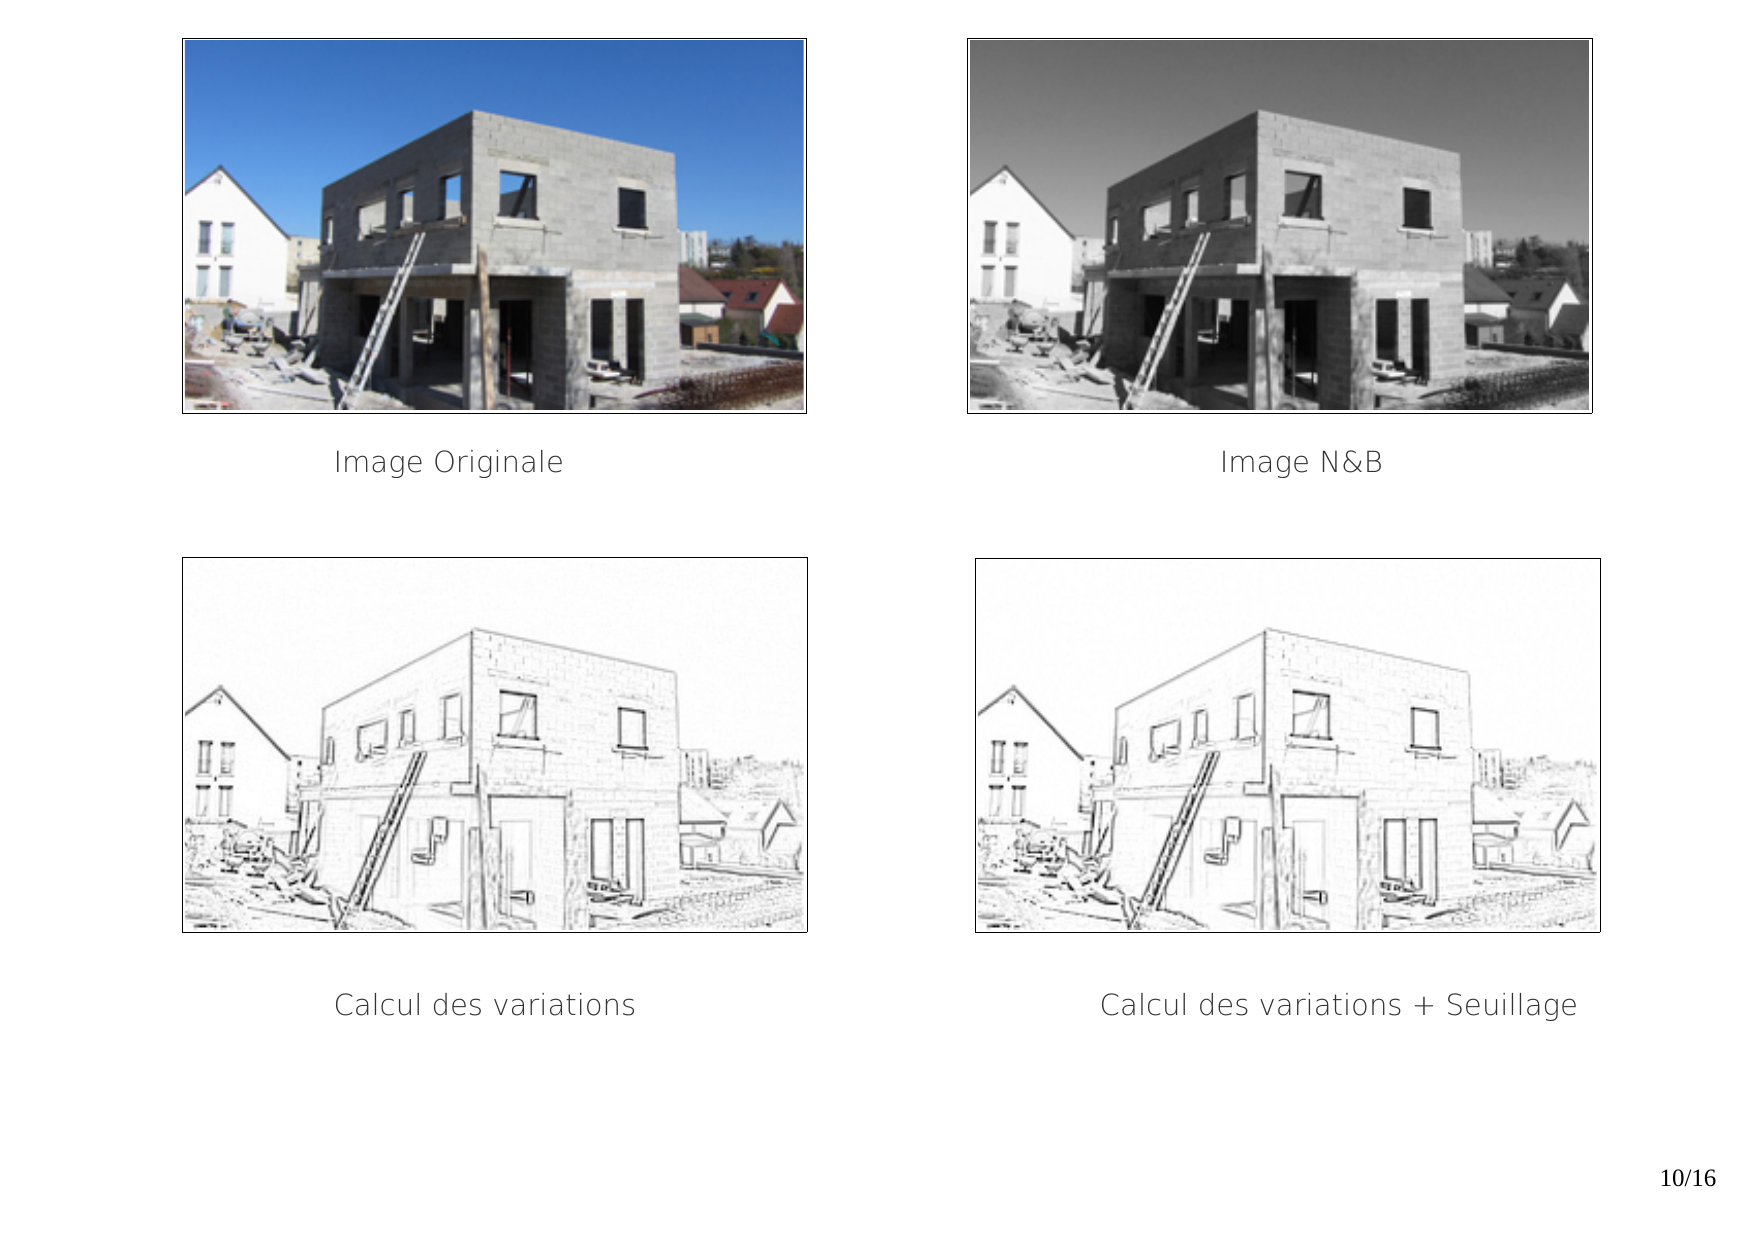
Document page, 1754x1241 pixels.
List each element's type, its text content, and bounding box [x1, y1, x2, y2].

picture [184, 560, 804, 930]
picture [970, 40, 1589, 410]
picture [977, 560, 1597, 930]
text Image Originale Image N&B [38, 445, 1716, 479]
picture [184, 40, 804, 410]
text Calcul des variations Calcul des variations + Seuillage [38, 989, 1716, 1023]
